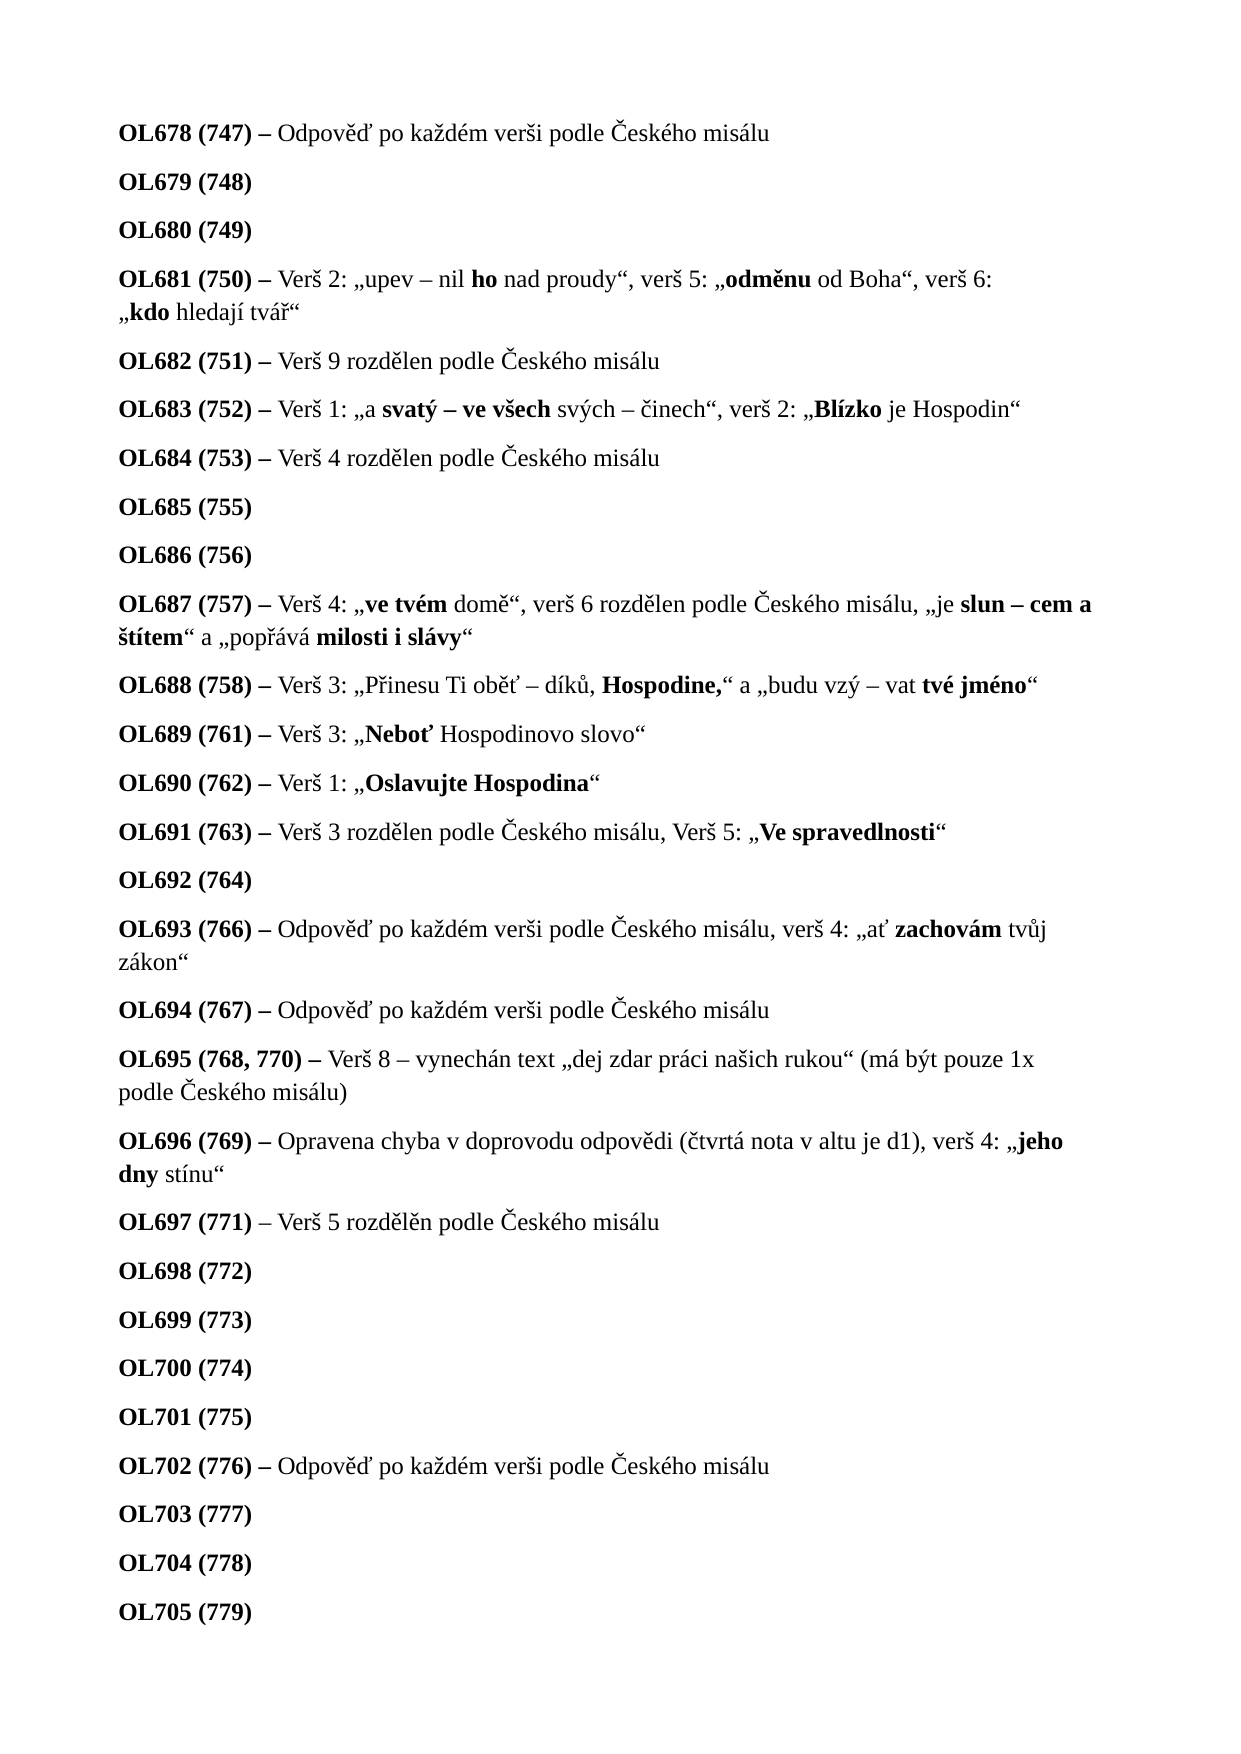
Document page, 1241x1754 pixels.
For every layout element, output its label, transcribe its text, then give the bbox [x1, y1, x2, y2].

text OL702 (776) – Odpověď po každém verši podle Českého misálu [118, 1451, 1122, 1479]
text OL681 (750) – Verš 2: „upev – nil ho nad proudy“, verš 5: „odměnu od Boha“, verš 6: „kdo hledají tvář“ [118, 264, 1122, 326]
text OL697 (771) – Verš 5 rozdělěn podle Českého misálu [118, 1207, 1122, 1236]
text OL690 (762) – Verš 1: „Oslavujte Hospodina“ [118, 768, 1122, 797]
text OL684 (753) – Verš 4 rozdělen podle Českého misálu [118, 443, 1122, 472]
text OL696 (769) – Opravena chyba v doprovodu odpovědi (čtvrtá nota v altu je d1), verš 4: „jeho dny stínu“ [118, 1126, 1122, 1188]
text OL680 (749) [118, 215, 1122, 244]
text OL699 (773) [118, 1305, 1122, 1333]
text OL685 (755) [118, 492, 1122, 520]
text OL689 (761) – Verš 3: „Neboť Hospodinovo slovo“ [118, 719, 1122, 748]
text OL701 (775) [118, 1402, 1122, 1431]
text OL679 (748) [118, 167, 1122, 196]
text OL694 (767) – Odpověď po každém verši podle Českého misálu [118, 996, 1122, 1024]
text OL686 (756) [118, 540, 1122, 569]
text OL693 (766) – Odpověď po každém verši podle Českého misálu, verš 4: „ať zachovám tvůj zákon“ [118, 914, 1122, 976]
text OL698 (772) [118, 1256, 1122, 1285]
text OL705 (779) [118, 1597, 1122, 1625]
text OL687 (757) – Verš 4: „ve tvém domě“, verš 6 rozdělen podle Českého misálu, „je slun – cem a štítem“ a „popřává milosti i slávy“ [118, 589, 1122, 651]
text OL683 (752) – Verš 1: „a svatý – ve všech svých – činech“, verš 2: „Blízko je Hospodin“ [118, 394, 1122, 423]
text OL688 (758) – Verš 3: „Přinesu Ti oběť – díků, Hospodine,“ a „budu vzý – vat tvé jméno“ [118, 671, 1122, 699]
text OL704 (778) [118, 1548, 1122, 1577]
text OL692 (764) [118, 865, 1122, 894]
text OL678 (747) – Odpověď po každém verši podle Českého misálu [118, 118, 1122, 147]
text OL695 (768, 770) – Verš 8 – vynechán text „dej zdar práci našich rukou“ (má být pouze 1x podle Českého misálu) [118, 1044, 1122, 1106]
text OL700 (774) [118, 1353, 1122, 1382]
text OL703 (777) [118, 1499, 1122, 1528]
text OL682 (751) – Verš 9 rozdělen podle Českého misálu [118, 346, 1122, 374]
text OL691 (763) – Verš 3 rozdělen podle Českého misálu, Verš 5: „Ve spravedlnosti“ [118, 817, 1122, 845]
